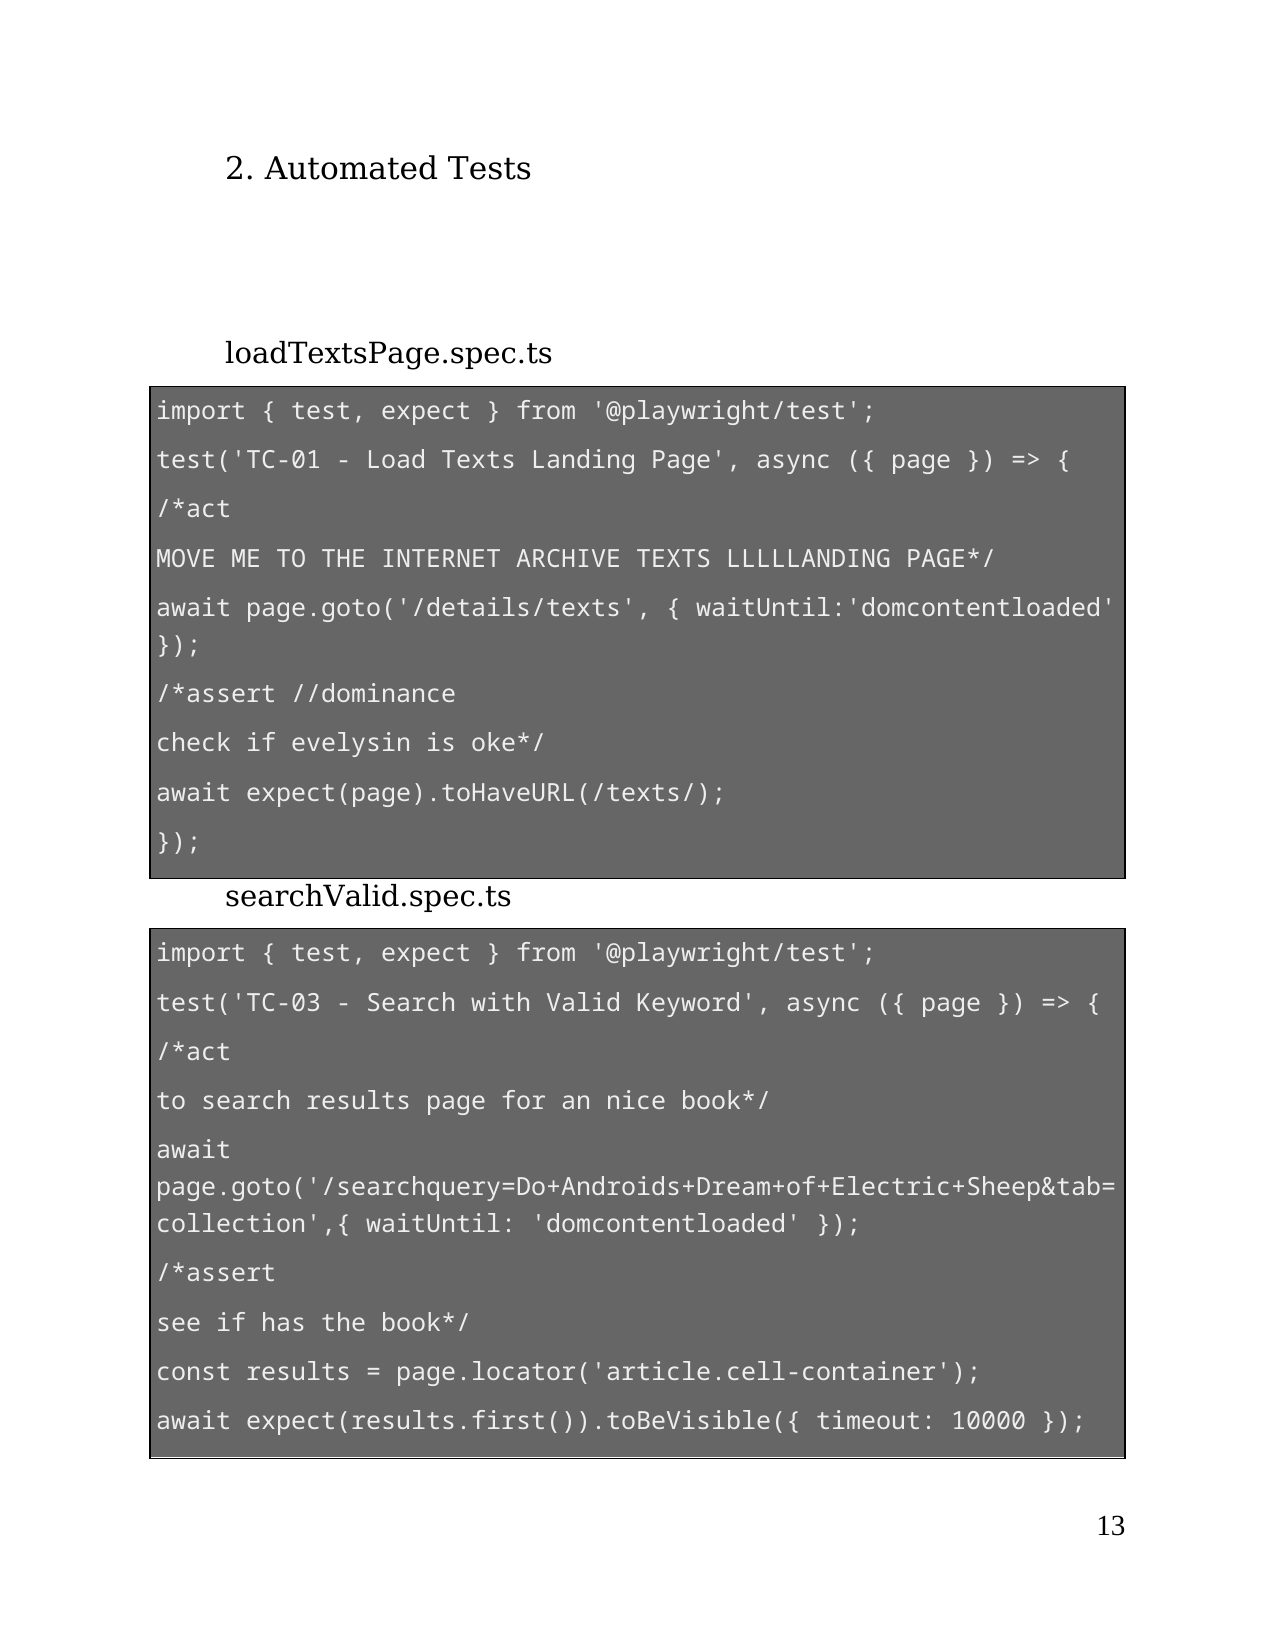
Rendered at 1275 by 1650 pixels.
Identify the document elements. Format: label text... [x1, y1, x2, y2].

text loadTextsPage.spec.ts [150, 337, 1125, 371]
subtitle 2. Automated Tests [150, 150, 1125, 186]
table_header import { test, expect } from '@playwright/test'; test('TC-03 - Search with Valid Keyword', async ({ page }) => { /*act to search results page for an nice book*/ await page.goto('/searchquery=Do+Androids+Dream+of+Electric+Sheep&tab=collection',{ waitUntil: 'domcontentloaded' }); /*assert see if has the book*/ const results = page.locator('article.cell-container'); await expect(results.first()).toBeVisible({ timeout: 10000 }); [151, 929, 1124, 1457]
table_header import { test, expect } from '@playwright/test'; test('TC-01 - Load Texts Landing Page', async ({ page }) => { /*act MOVE ME TO THE INTERNET ARCHIVE TEXTS LLLLLANDING PAGE*/ await page.goto('/details/texts', { waitUntil:'domcontentloaded' }); /*assert //dominance check if evelysin is oke*/ await expect(page).toHaveURL(/texts/); }); [151, 387, 1124, 878]
text searchValid.spec.ts [150, 879, 1125, 913]
